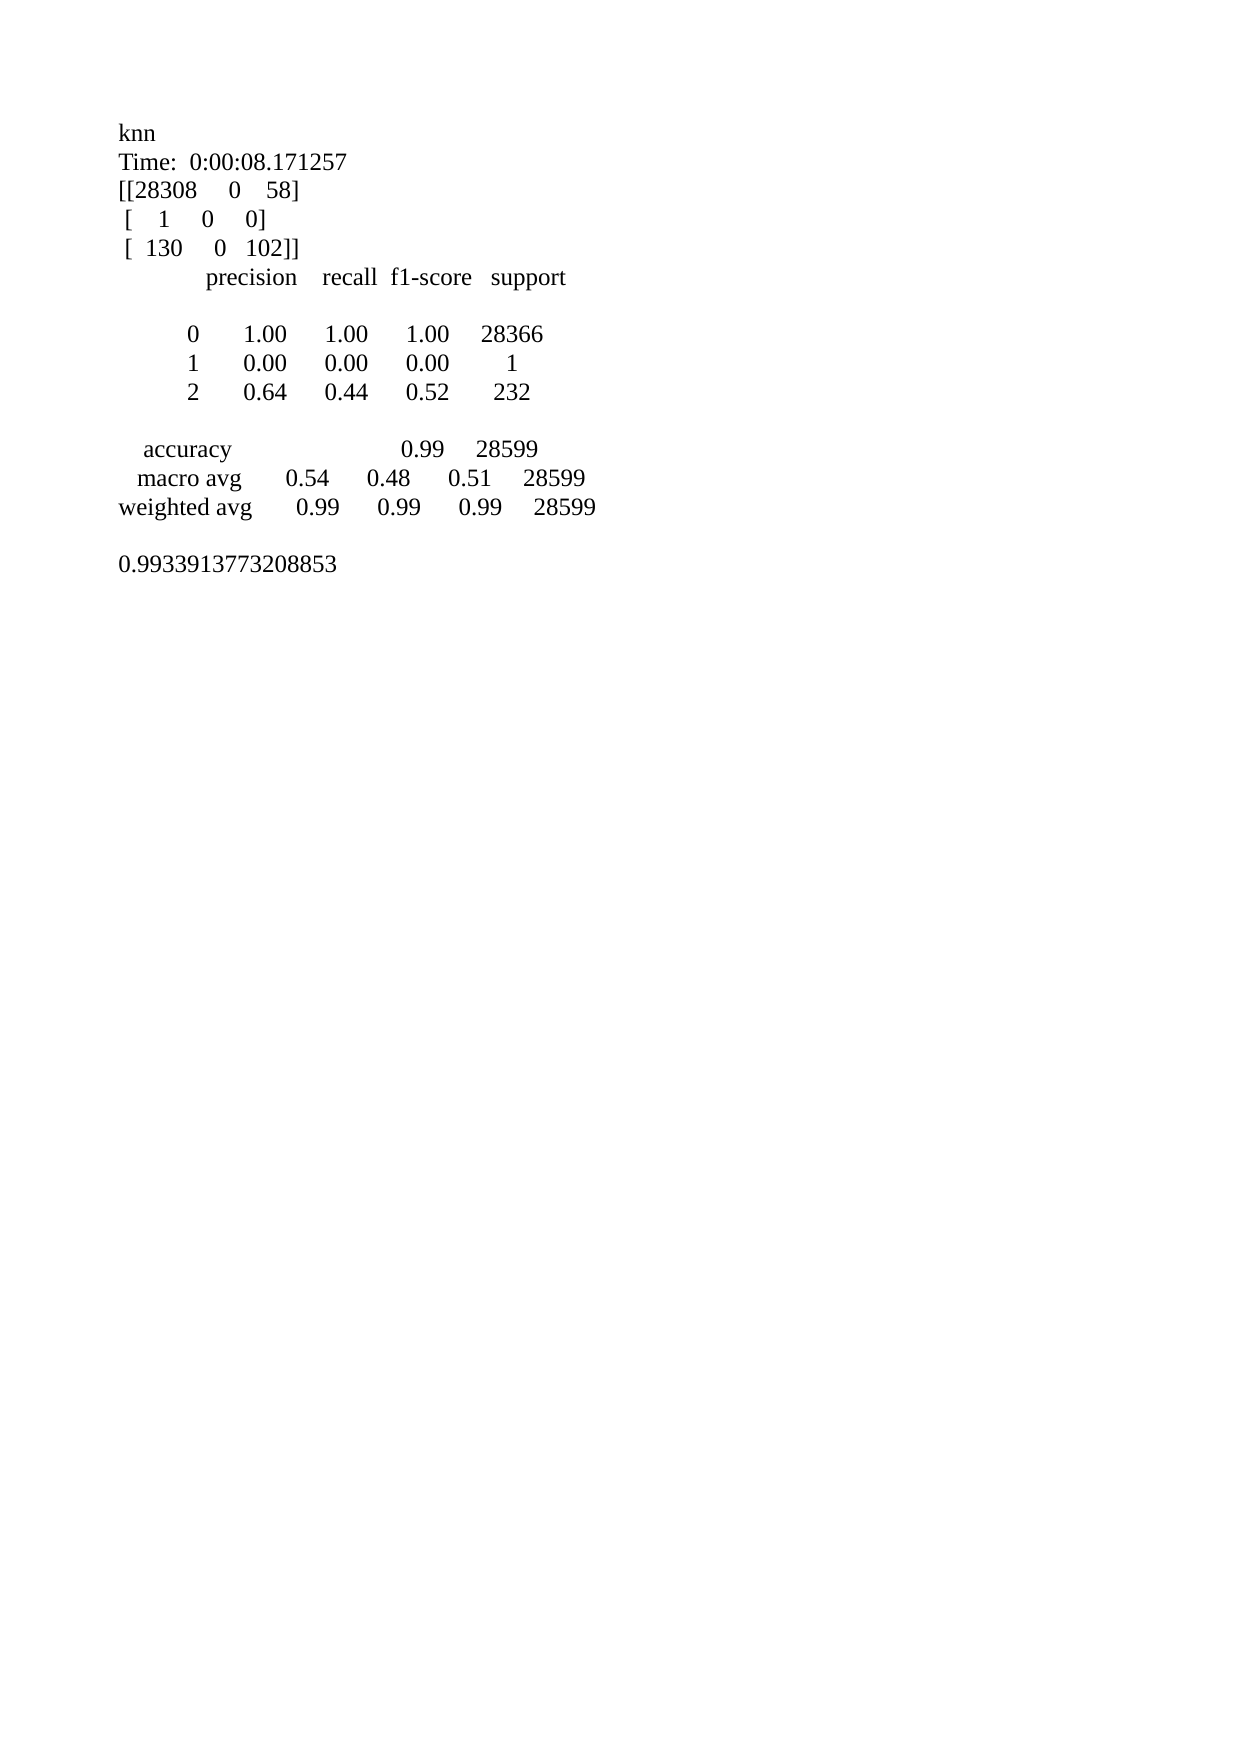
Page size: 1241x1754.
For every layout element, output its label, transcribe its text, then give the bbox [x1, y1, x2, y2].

text 0.9933913773208853 [118, 549, 1122, 578]
text accuracy 0.99 28599 [118, 434, 1122, 463]
text 0 1.00 1.00 1.00 28366 [118, 319, 1122, 348]
text knn [118, 118, 1122, 147]
text 1 0.00 0.00 0.00 1 [118, 348, 1122, 377]
text [ 130 0 102]] [118, 233, 1122, 262]
text precision recall f1-score support [118, 262, 1122, 291]
text weighted avg 0.99 0.99 0.99 28599 [118, 492, 1122, 521]
text [[28308 0 58] [118, 176, 1122, 204]
text [ 1 0 0] [118, 204, 1122, 233]
text Time: 0:00:08.171257 [118, 147, 1122, 176]
text 2 0.64 0.44 0.52 232 [118, 377, 1122, 406]
text macro avg 0.54 0.48 0.51 28599 [118, 463, 1122, 492]
